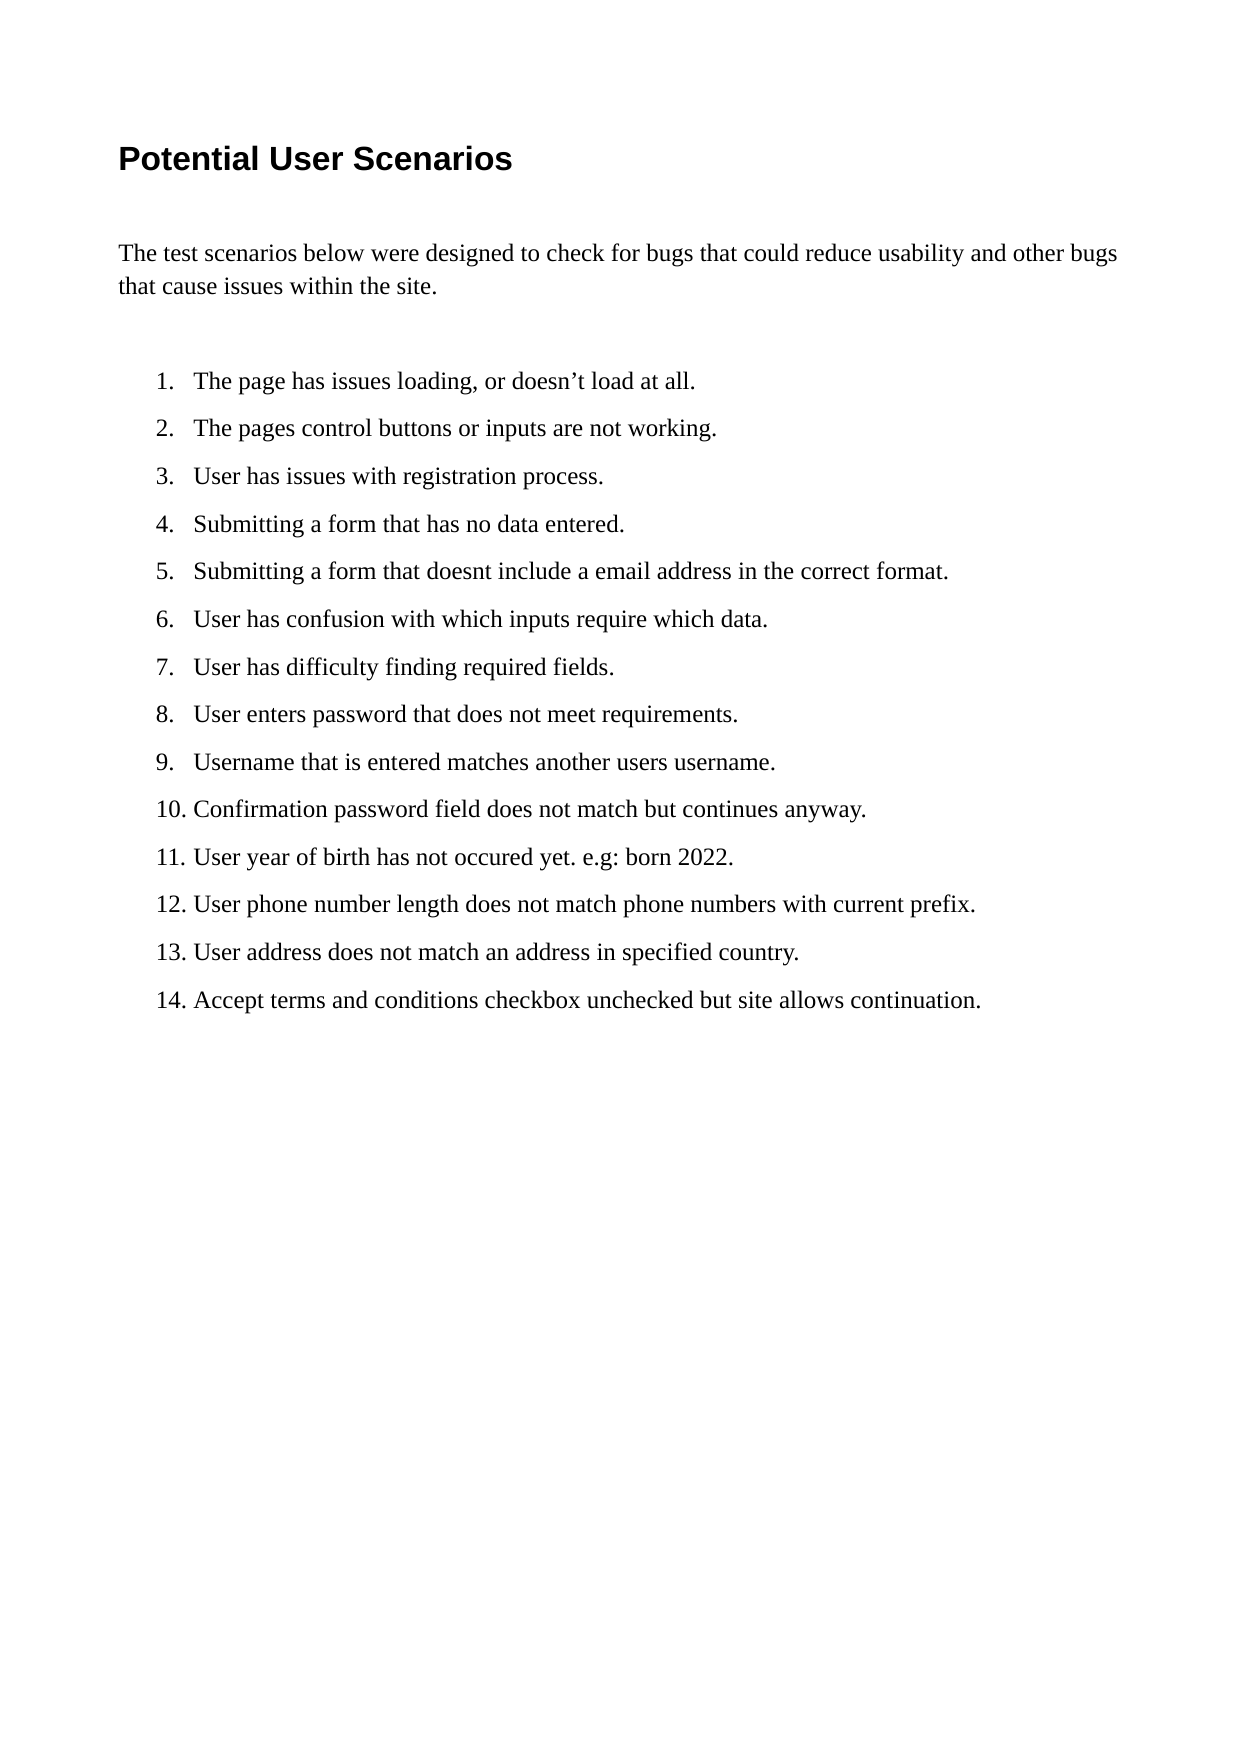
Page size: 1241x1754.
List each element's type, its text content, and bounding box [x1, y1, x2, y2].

list User has issues with registration process. [156, 461, 1122, 490]
list Submitting a form that has no data entered. [156, 509, 1122, 537]
list User enters password that does not meet requirements. [156, 699, 1122, 728]
list User address does not match an address in specified country. [156, 937, 1122, 966]
list The pages control buttons or inputs are not working. [156, 413, 1122, 442]
list Submitting a form that doesnt include a email address in the correct format. [156, 556, 1122, 585]
list Confirmation password field does not match but continues anyway. [156, 794, 1122, 823]
text The test scenarios below were designed to check for bugs that could reduce usability and other bugs that cause issues within the site. [118, 238, 1122, 299]
list The page has issues loading, or doesn’t load at all. [156, 366, 1122, 395]
list Username that is entered matches another users username. [156, 747, 1122, 776]
subtitle Potential User Scenarios [118, 139, 1122, 178]
list User has difficulty finding required fields. [156, 652, 1122, 680]
list User year of birth has not occured yet. e.g: born 2022. [156, 842, 1122, 871]
list User phone number length does not match phone numbers with current prefix. [156, 889, 1122, 918]
list Accept terms and conditions checkbox unchecked but site allows continuation. [156, 985, 1122, 1013]
list User has confusion with which inputs require which data. [156, 604, 1122, 633]
